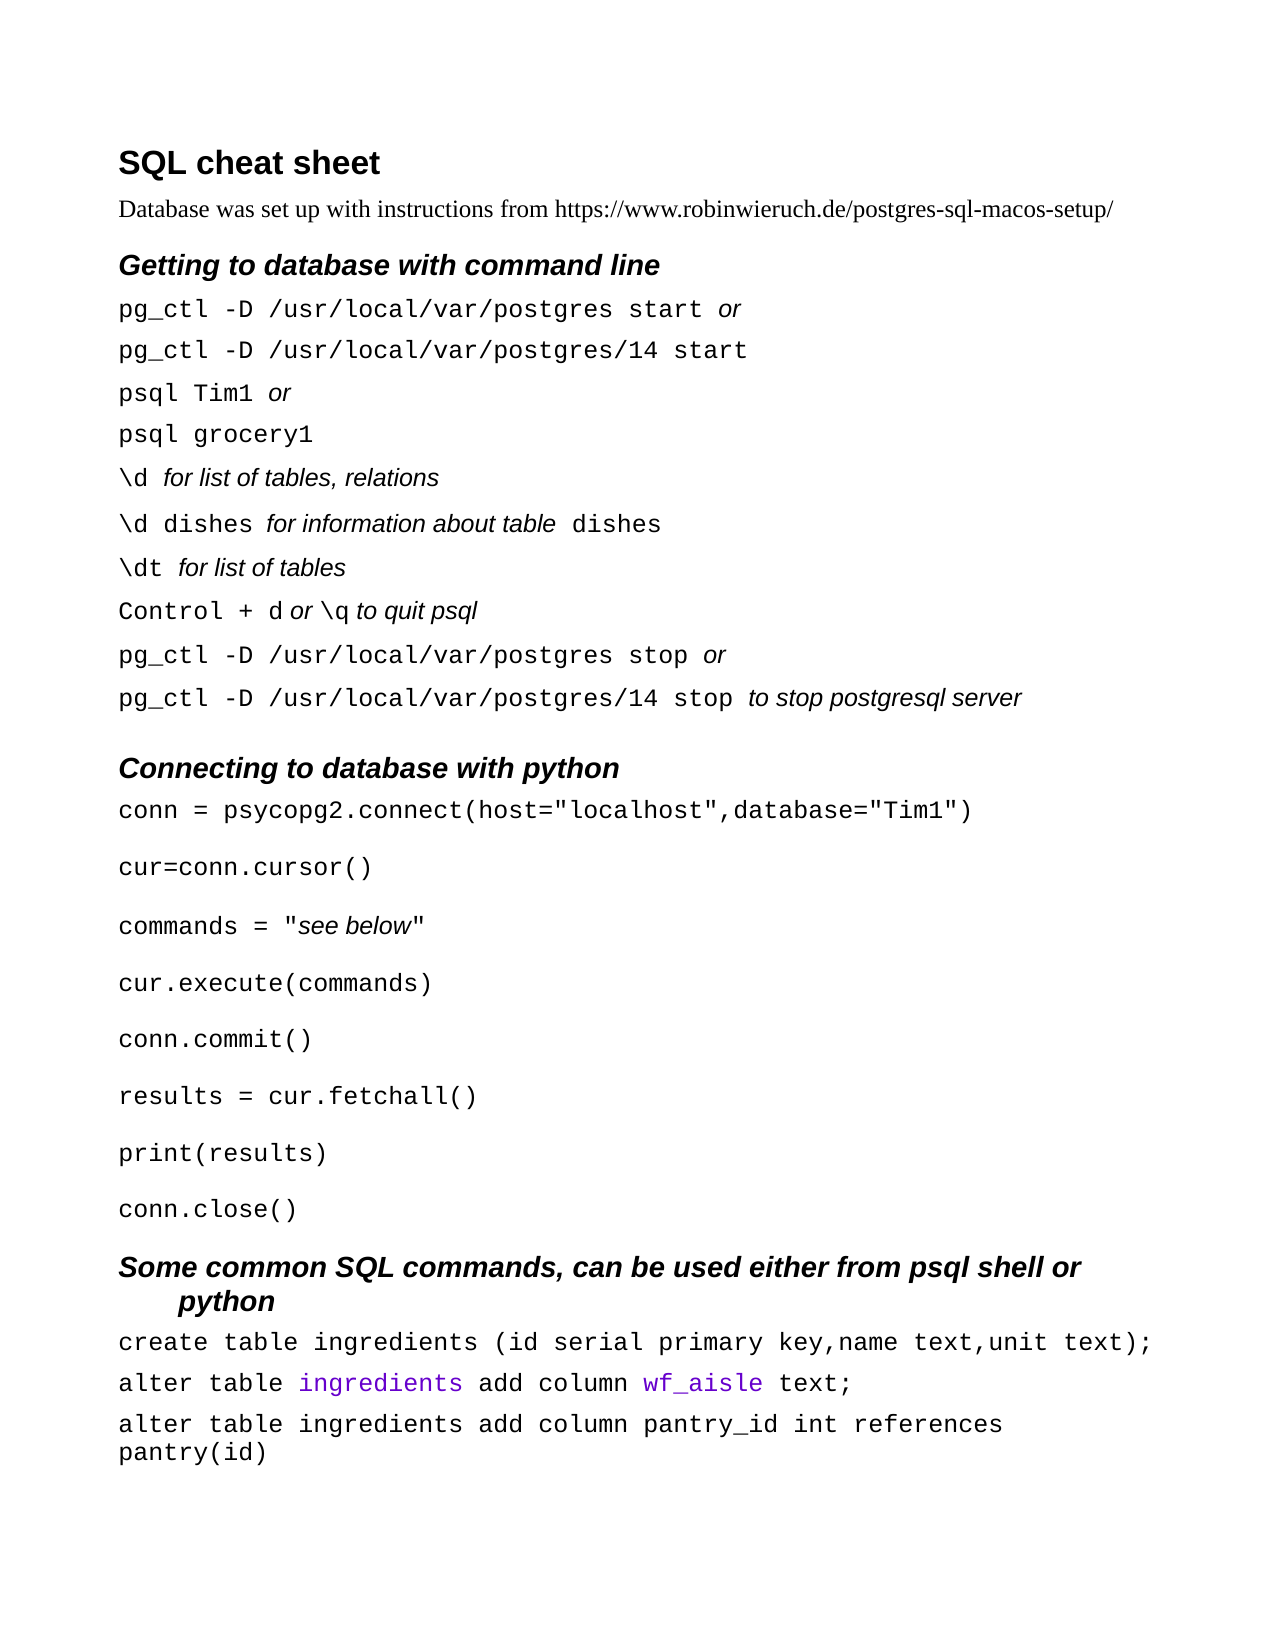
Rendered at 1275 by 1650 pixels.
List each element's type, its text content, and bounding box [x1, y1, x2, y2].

text commands = "see below" [118, 911, 1157, 942]
text create table ingredients (id serial primary key,name text,unit text); [118, 1330, 1157, 1358]
text conn.commit() [118, 1027, 1157, 1055]
subtitle Connecting to database with python [118, 752, 1157, 785]
text conn = psycopg2.connect(host="localhost",database="Tim1") [118, 798, 1157, 826]
text pg_ctl -D /usr/local/var/postgres/14 stop to stop postgresql server [118, 683, 1157, 714]
text pg_ctl -D /usr/local/var/postgres stop or [118, 640, 1157, 671]
text cur.execute(commands) [118, 970, 1157, 998]
text cur=conn.cursor() [118, 854, 1157, 883]
text pg_ctl -D /usr/local/var/postgres start or [118, 294, 1157, 325]
text pg_ctl -D /usr/local/var/postgres/14 start [118, 337, 1157, 366]
text conn.close() [118, 1197, 1157, 1225]
text alter table ingredients add column pantry_id int references pantry(id) [118, 1411, 1157, 1468]
subtitle SQL cheat sheet [118, 143, 1157, 182]
text print(results) [118, 1140, 1157, 1168]
subtitle Some common SQL commands, can be used either from psql shell or python [118, 1250, 1157, 1317]
subtitle Getting to database with command line [118, 248, 1157, 282]
text Database was set up with instructions from https://www.robinwieruch.de/postgres-sql-macos-setup/ [118, 194, 1157, 223]
text \d dishes for information about table dishes [118, 506, 1157, 540]
text \d for list of tables, relations [118, 463, 1157, 493]
text \dt for list of tables [118, 553, 1157, 584]
text alter table ingredients add column wf_aisle text; [118, 1371, 1157, 1399]
text results = cur.fetchall() [118, 1083, 1157, 1112]
text psql grocery1 [118, 422, 1157, 450]
text Control + d or \q to quit psql [118, 596, 1157, 627]
text psql Tim1 or [118, 378, 1157, 409]
